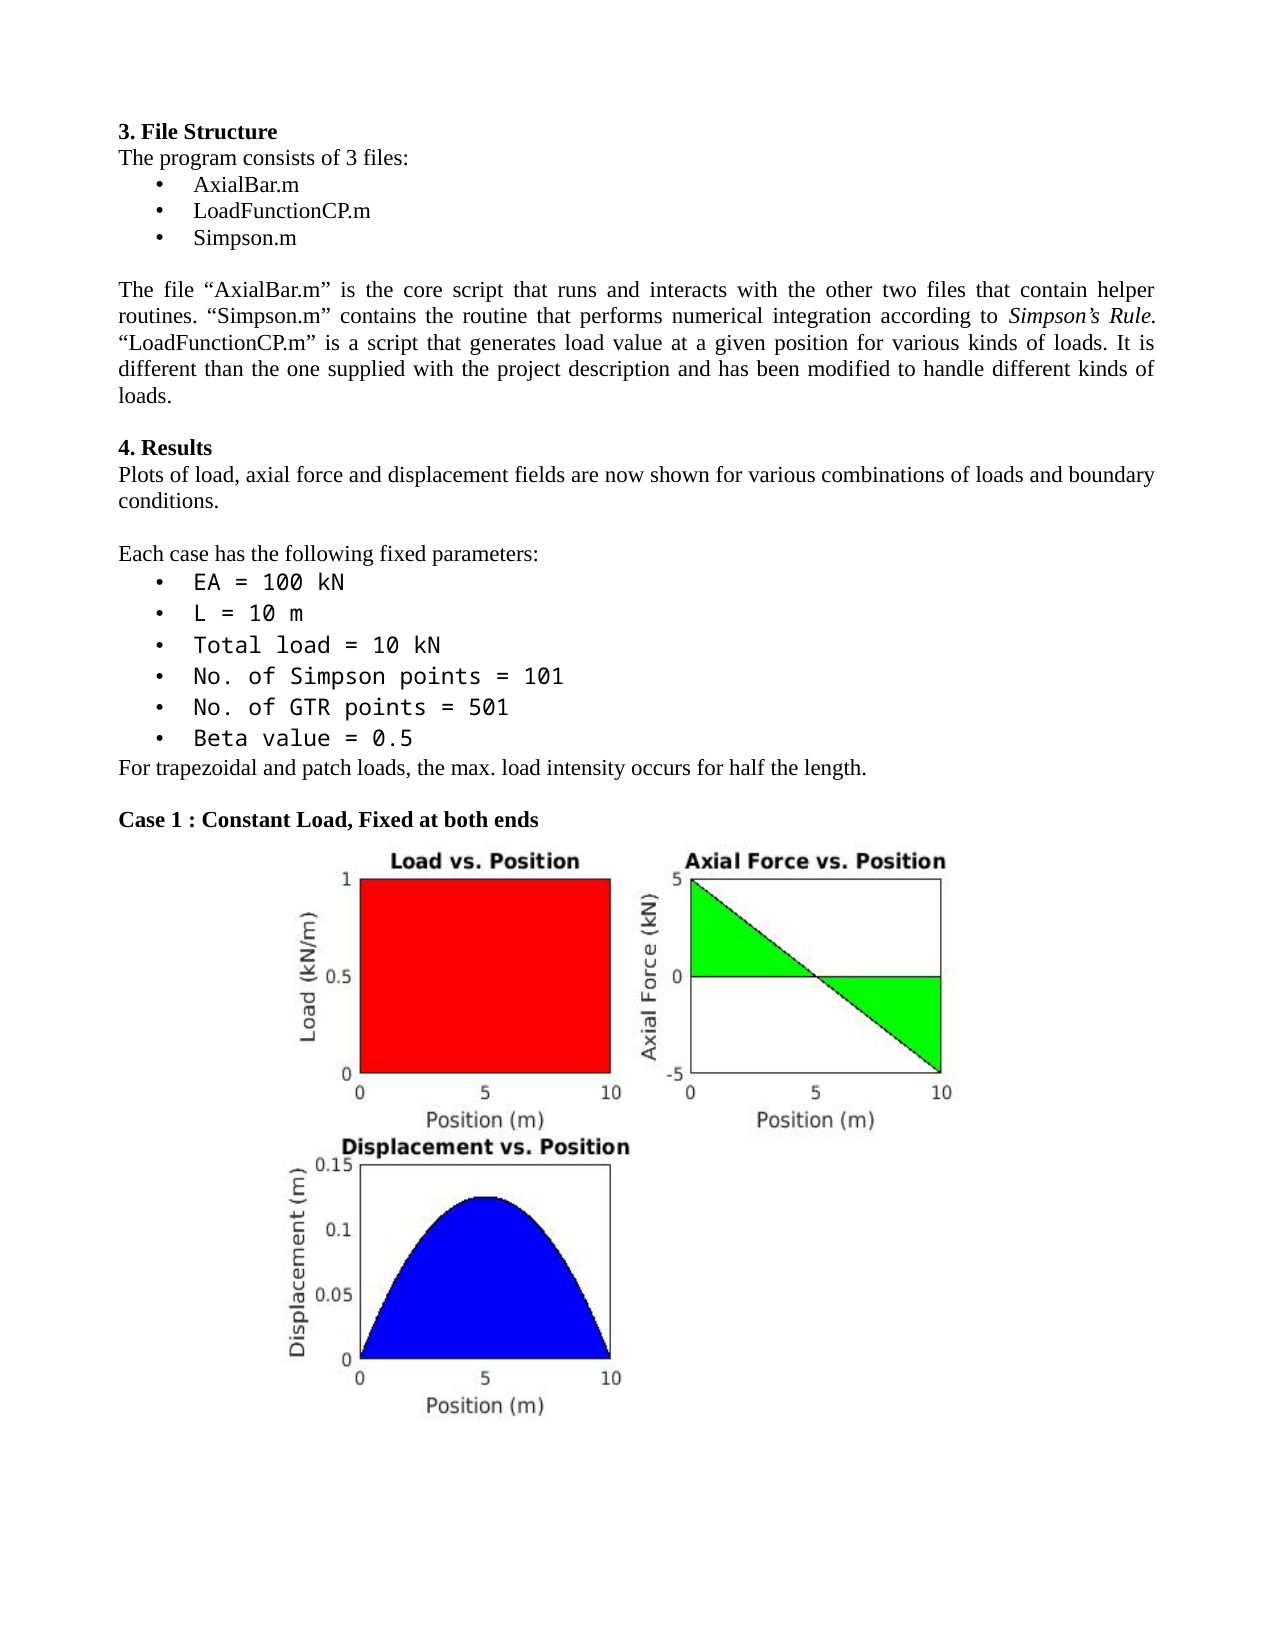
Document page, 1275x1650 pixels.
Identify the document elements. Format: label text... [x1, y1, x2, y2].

text For trapezoidal and patch loads, the max. load intensity occurs for half the length. [118, 754, 1157, 780]
text The file “AxialBar.m” is the core script that runs and interacts with the other two files that contain helper routines. “Simpson.m” contains the routine that performs numerical integration according to Simpson’s Rule. “LoadFunctionCP.m” is a script that generates load value at a given position for various kinds of loads. It is different than the one supplied with the project description and has been modified to handle different kinds of loads. [118, 276, 1157, 408]
text Each case has the following fixed parameters: [118, 540, 1157, 566]
text 4. Results [118, 434, 1157, 461]
list AxialBar.m [156, 171, 1157, 197]
text The program consists of 3 files: [118, 144, 1157, 171]
list L = 10 m [156, 597, 1157, 629]
text Plots of load, axial force and displacement fields are now shown for various combinations of loads and boundary conditions. [118, 461, 1157, 513]
list No. of GTR points = 501 [156, 691, 1157, 722]
picture [262, 832, 1013, 1433]
text Case 1 : Constant Load, Fixed at both ends [118, 806, 1157, 833]
list No. of Simpson points = 101 [156, 660, 1157, 691]
list Simpson.m [156, 223, 1157, 250]
list Beta value = 0.5 [156, 722, 1157, 754]
list Total load = 10 kN [156, 629, 1157, 660]
list LoadFunctionCP.m [156, 197, 1157, 223]
list EA = 100 kN [156, 566, 1157, 597]
text 3. File Structure [118, 118, 1157, 144]
